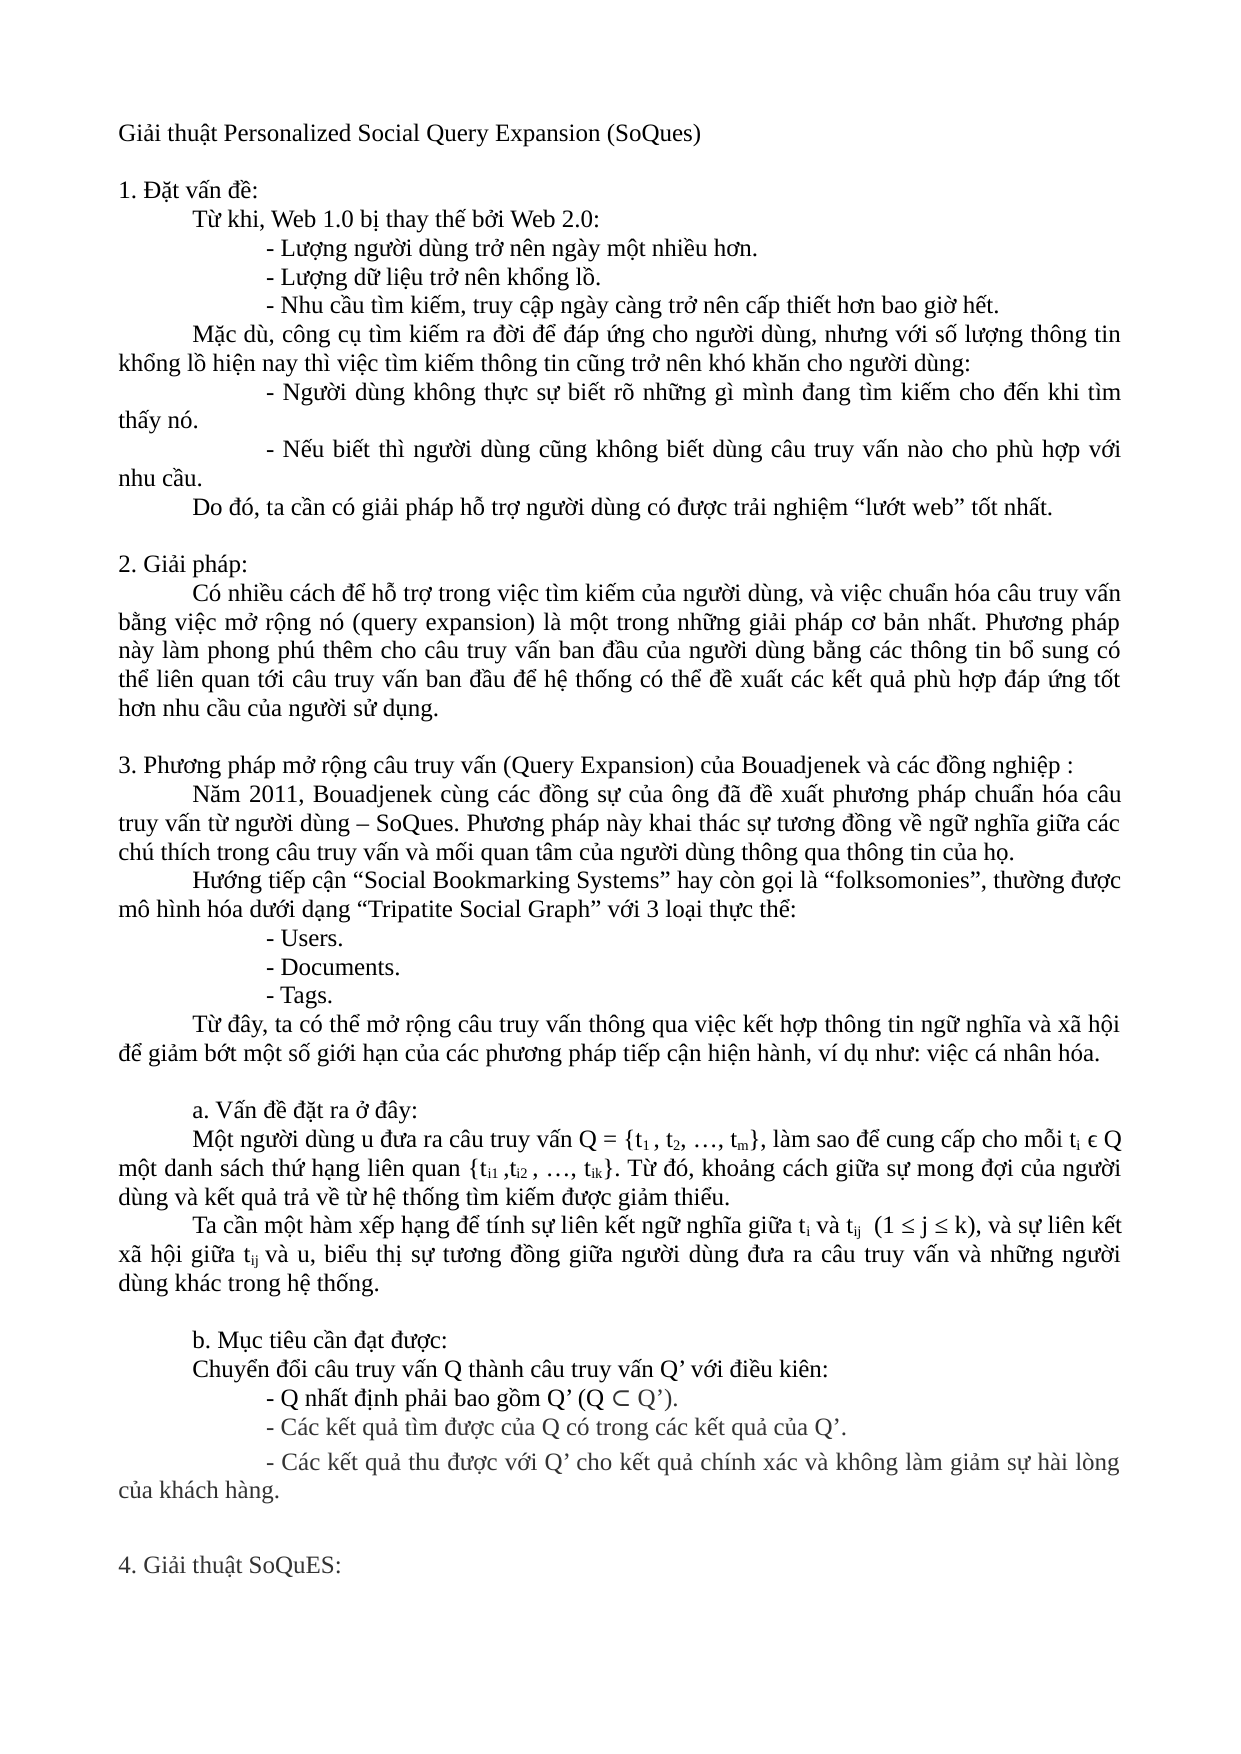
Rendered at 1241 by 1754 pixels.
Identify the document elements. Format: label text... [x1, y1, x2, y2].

text - Users. [118, 923, 1122, 952]
text Từ đây, ta có thể mở rộng câu truy vấn thông qua việc kết hợp thông tin ngữ nghĩa và xã hội để giảm bớt một số giới hạn của các phương pháp tiếp cận hiện hành, ví dụ như: việc cá nhân hóa. [118, 1009, 1122, 1067]
text 3. Phương pháp mở rộng câu truy vấn (Query Expansion) của Bouadjenek và các đồng nghiệp : [118, 751, 1122, 779]
text 4. Giải thuật SoQuES: [118, 1551, 1122, 1579]
text Năm 2011, Bouadjenek cùng các đồng sự của ông đã đề xuất phương pháp chuẩn hóa câu truy vấn từ người dùng – SoQues. Phương pháp này khai thác sự tương đồng về ngữ nghĩa giữa các chú thích trong câu truy vấn và mối quan tâm của người dùng thông qua thông tin của họ. [118, 779, 1122, 866]
text a. Vấn đề đặt ra ở đây: [118, 1096, 1122, 1124]
text - Các kết quả tìm được của Q có trong các kết quả của Q’. [118, 1412, 1122, 1441]
text Hướng tiếp cận “Social Bookmarking Systems” hay còn gọi là “folksomonies”, thường được mô hình hóa dưới dạng “Tripatite Social Graph” với 3 loại thực thể: [118, 866, 1122, 923]
text b. Mục tiêu cần đạt được: [118, 1326, 1122, 1354]
text Chuyển đổi câu truy vấn Q thành câu truy vấn Q’ với điều kiên: [118, 1354, 1122, 1383]
text - Nhu cầu tìm kiếm, truy cập ngày càng trở nên cấp thiết hơn bao giờ hết. [118, 291, 1122, 319]
text - Người dùng không thực sự biết rõ những gì mình đang tìm kiếm cho đến khi tìm thấy nó. [118, 377, 1122, 434]
text - Documents. [118, 952, 1122, 981]
text Giải thuật Personalized Social Query Expansion (SoQues) [118, 118, 1122, 147]
text Có nhiều cách để hỗ trợ trong việc tìm kiếm của người dùng, và việc chuẩn hóa câu truy vấn bằng việc mở rộng nó (query expansion) là một trong những giải pháp cơ bản nhất. Phương pháp này làm phong phú thêm cho câu truy vấn ban đầu của người dùng bằng các thông tin bổ sung có thể liên quan tới câu truy vấn ban đầu để hệ thống có thể đề xuất các kết quả phù hợp đáp ứng tốt hơn nhu cầu của người sử dụng. [118, 578, 1122, 722]
text 2. Giải pháp: [118, 549, 1122, 578]
text Mặc dù, công cụ tìm kiếm ra đời để đáp ứng cho người dùng, nhưng với số lượng thông tin khổng lồ hiện nay thì việc tìm kiếm thông tin cũng trở nên khó khăn cho người dùng: [118, 319, 1122, 377]
text - Tags. [118, 981, 1122, 1009]
text Ta cần một hàm xếp hạng để tính sự liên kết ngữ nghĩa giữa ti và tij (1 ≤ j ≤ k), và sự liên kết xã hội giữa tij và u, biểu thị sự tương đồng giữa người dùng đưa ra câu truy vấn và những người dùng khác trong hệ thống. [118, 1211, 1122, 1297]
text Từ khi, Web 1.0 bị thay thế bởi Web 2.0: [118, 204, 1122, 233]
text - Lượng dữ liệu trở nên khổng lồ. [118, 262, 1122, 291]
text Một người dùng u đưa ra câu truy vấn Q = {t1 , t2, …, tm}, làm sao để cung cấp cho mỗi ti ϵ Q một danh sách thứ hạng liên quan {ti1 ,ti2 , …, tik}. Từ đó, khoảng cách giữa sự mong đợi của người dùng và kết quả trả về từ hệ thống tìm kiếm được giảm thiểu. [118, 1124, 1122, 1211]
text Do đó, ta cần có giải pháp hỗ trợ người dùng có được trải nghiệm “lướt web” tốt nhất. [118, 492, 1122, 521]
text - Lượng người dùng trở nên ngày một nhiều hơn. [118, 233, 1122, 262]
text - Q nhất định phải bao gồm Q’ (Q ⊂ Q’). [118, 1383, 1122, 1412]
text 1. Đặt vấn đề: [118, 176, 1122, 204]
text - Nếu biết thì người dùng cũng không biết dùng câu truy vấn nào cho phù hợp với nhu cầu. [118, 434, 1122, 492]
text - Các kết quả thu được với Q’ cho kết quả chính xác và không làm giảm sự hài lòng của khách hàng. [118, 1447, 1122, 1504]
